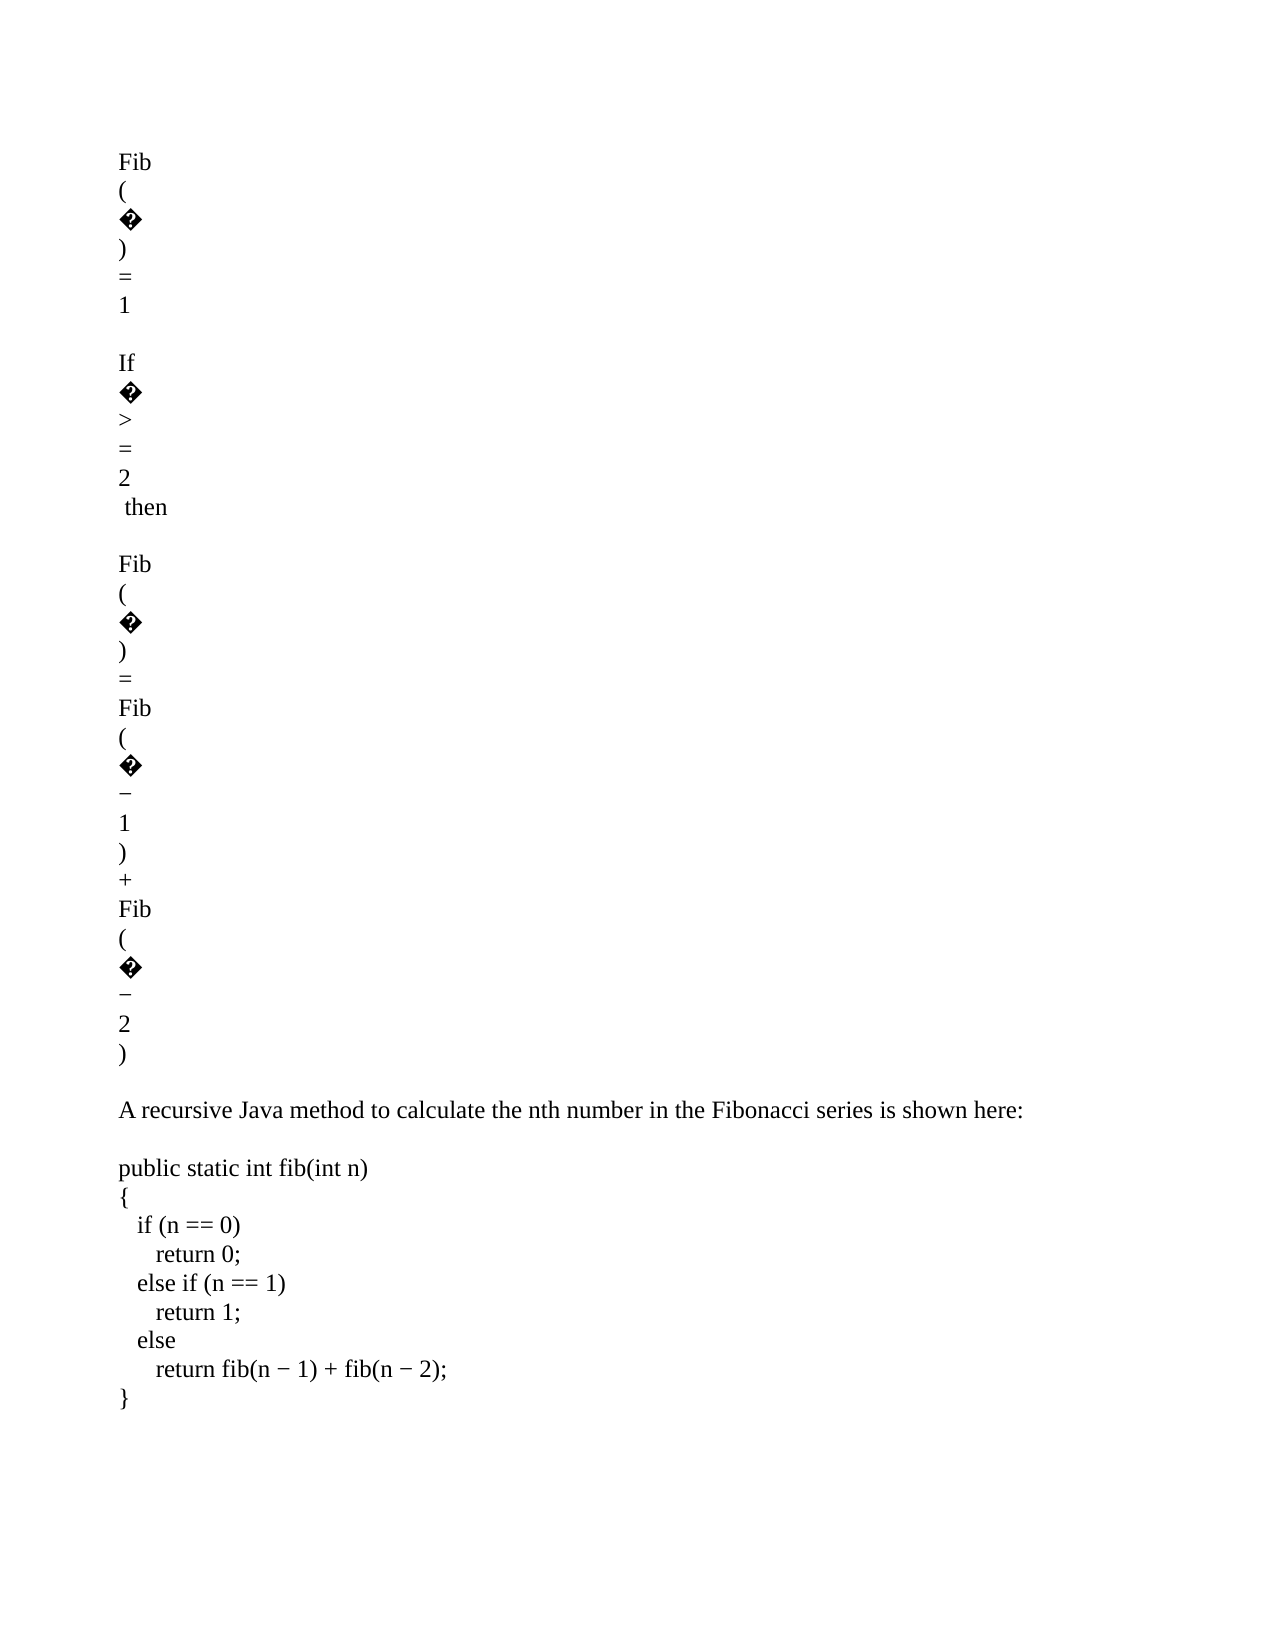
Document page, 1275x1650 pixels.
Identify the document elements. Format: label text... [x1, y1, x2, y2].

text = [118, 434, 1157, 463]
text return 1; [118, 1297, 1157, 1326]
text Fib [118, 693, 1157, 722]
text 1 [118, 291, 1157, 319]
text − [118, 779, 1157, 808]
text � [118, 607, 1157, 636]
text Fib [118, 894, 1157, 923]
text 1 [118, 808, 1157, 837]
text return fib(n − 1) + fib(n − 2); [118, 1354, 1157, 1383]
text public static int fib(int n) [118, 1153, 1157, 1182]
text − [118, 981, 1157, 1009]
text � [118, 377, 1157, 406]
text � [118, 751, 1157, 779]
text else if (n == 1) [118, 1268, 1157, 1297]
text ( [118, 578, 1157, 607]
text Fib [118, 549, 1157, 578]
text � [118, 204, 1157, 233]
text ( [118, 923, 1157, 952]
text = [118, 664, 1157, 693]
text ) [118, 636, 1157, 664]
text ( [118, 722, 1157, 751]
text > [118, 406, 1157, 434]
text Fib [118, 147, 1157, 176]
text then [118, 492, 1157, 521]
text else [118, 1326, 1157, 1354]
text 2 [118, 1009, 1157, 1038]
text if (n == 0) [118, 1211, 1157, 1239]
text If [118, 348, 1157, 377]
text A recursive Java method to calculate the nth number in the Fibonacci series is shown here: [118, 1096, 1157, 1124]
text } [118, 1383, 1157, 1412]
text ) [118, 233, 1157, 262]
text ) [118, 837, 1157, 866]
text { [118, 1182, 1157, 1211]
text � [118, 952, 1157, 981]
text ( [118, 176, 1157, 204]
text + [118, 866, 1157, 894]
text = [118, 262, 1157, 291]
text 2 [118, 463, 1157, 492]
text return 0; [118, 1239, 1157, 1268]
text ) [118, 1038, 1157, 1067]
